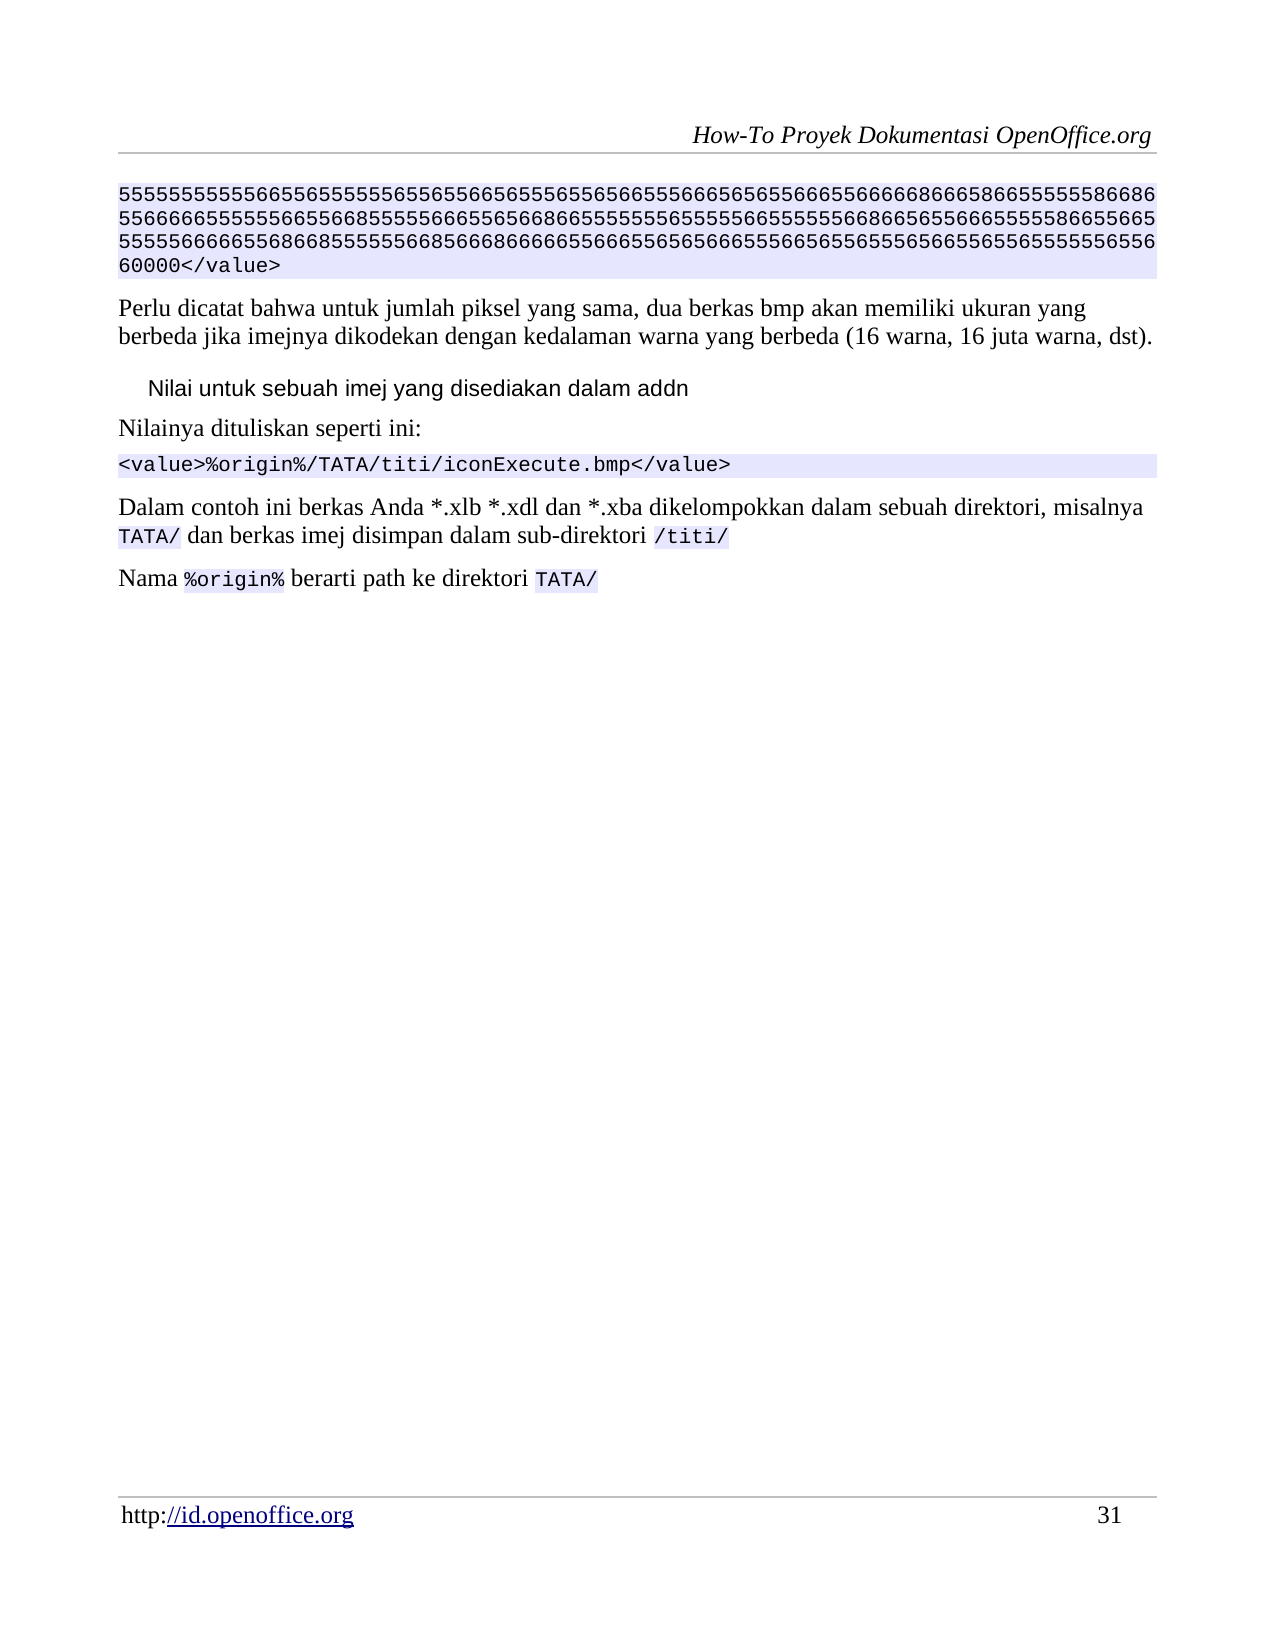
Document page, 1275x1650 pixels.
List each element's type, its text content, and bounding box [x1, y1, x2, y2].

text 55555555555665565555556556556656555655656655566656565566655666668666586655555586686556666655555566556685555566655656686655555556555556655555566866565566655555866556655555566666556866855555566856668666665566655656566655566565565556566556556555555655660000</value> [118, 183, 1157, 279]
text Nama %origin% berarti path ke direktori TATA/ [118, 564, 1157, 593]
text Perlu dicatat bahwa untuk jumlah piksel yang sama, dua berkas bmp akan memiliki ukuran yang berbeda jika imejnya dikodekan dengan kedalaman warna yang berbeda (16 warna, 16 juta warna, dst). [118, 294, 1157, 350]
text <value>%origin%/TATA/titi/iconExecute.bmp</value> [118, 454, 1157, 478]
text Dalam contoh ini berkas Anda *.xlb *.xdl dan *.xba dikelompokkan dalam sebuah direktori, misalnya TATA/ dan berkas imej disimpan dalam sub-direktori /titi/ [118, 493, 1157, 549]
text Nilainya dituliskan seperti ini: [118, 413, 1157, 442]
subtitle Nilai untuk sebuah imej yang disediakan dalam addn [148, 375, 1157, 401]
